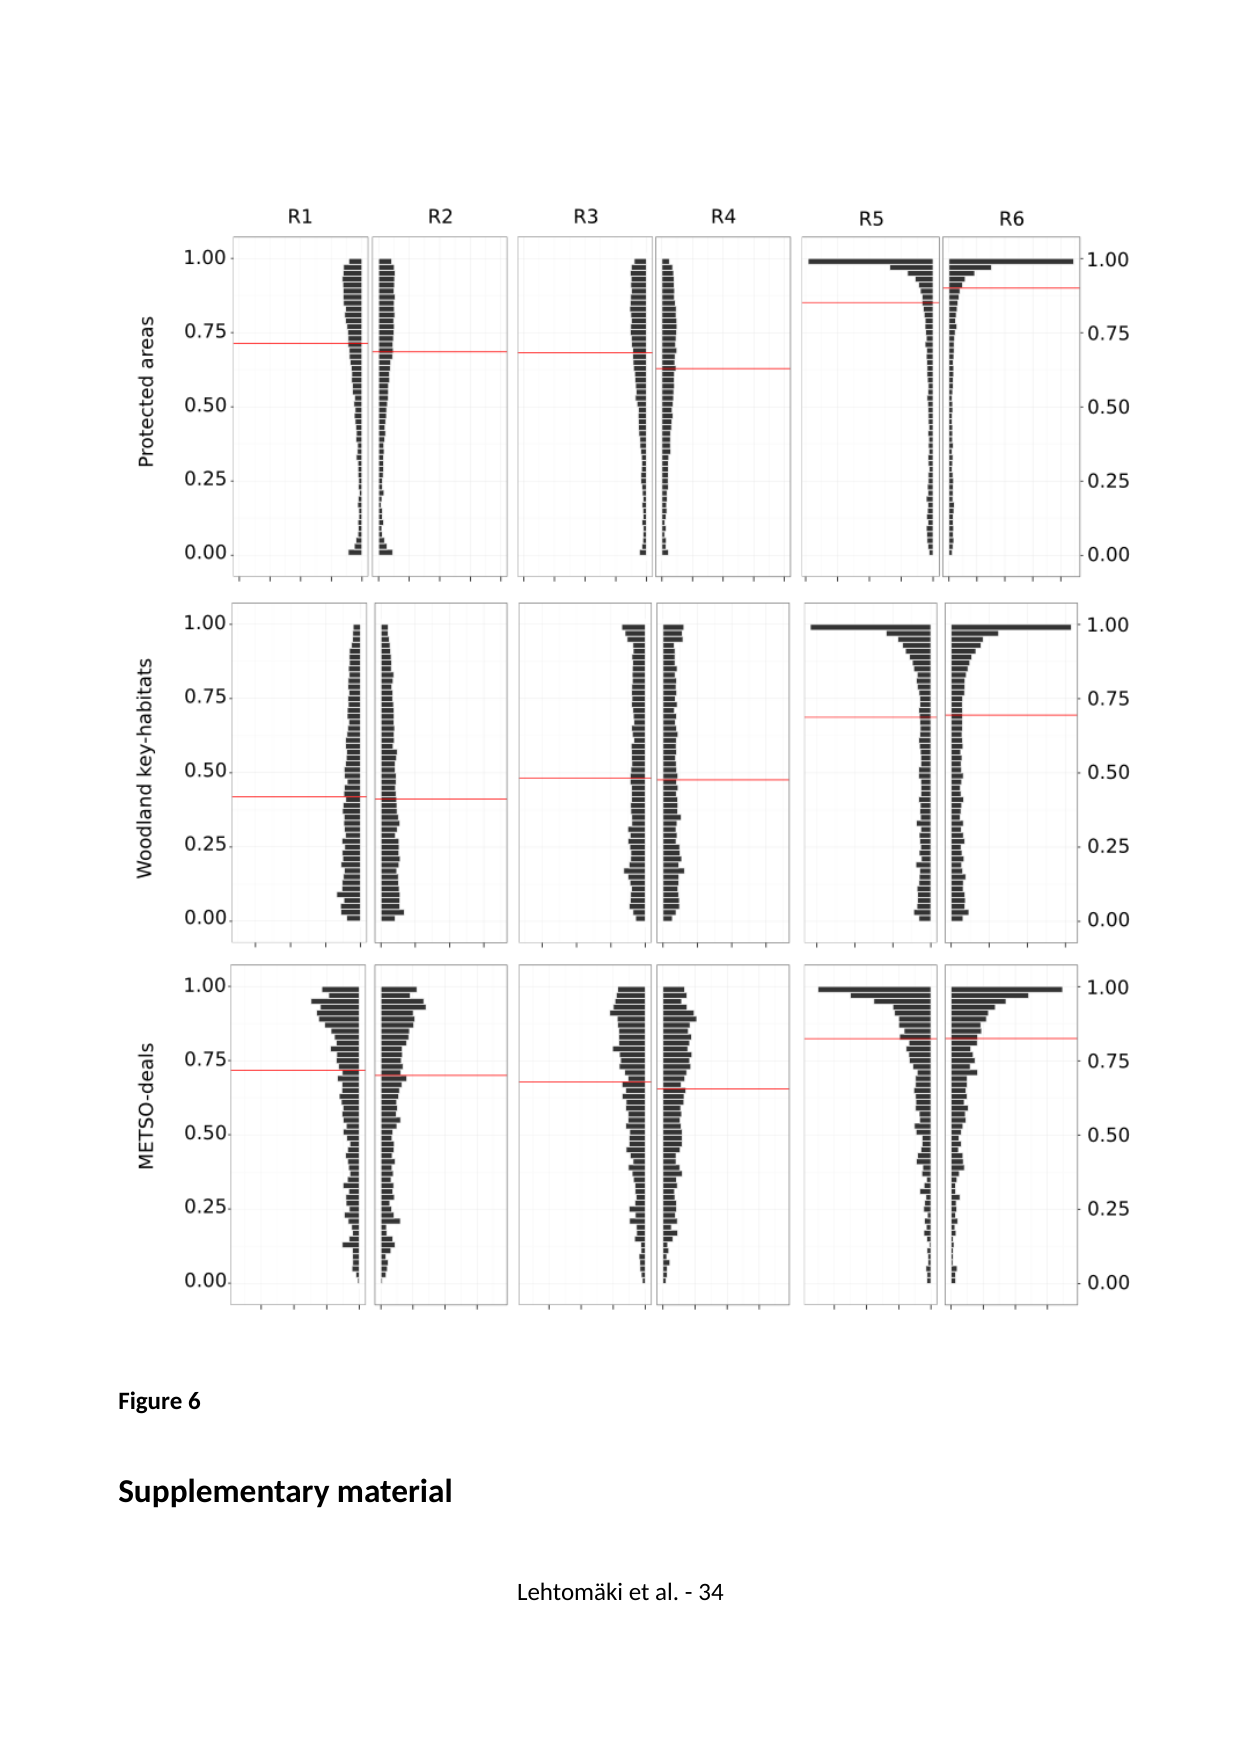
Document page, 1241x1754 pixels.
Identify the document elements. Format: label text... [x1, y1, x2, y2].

subtitle Supplementary material [118, 1470, 1122, 1511]
picture [118, 147, 1152, 1362]
text Figure 6 [118, 1385, 1122, 1415]
